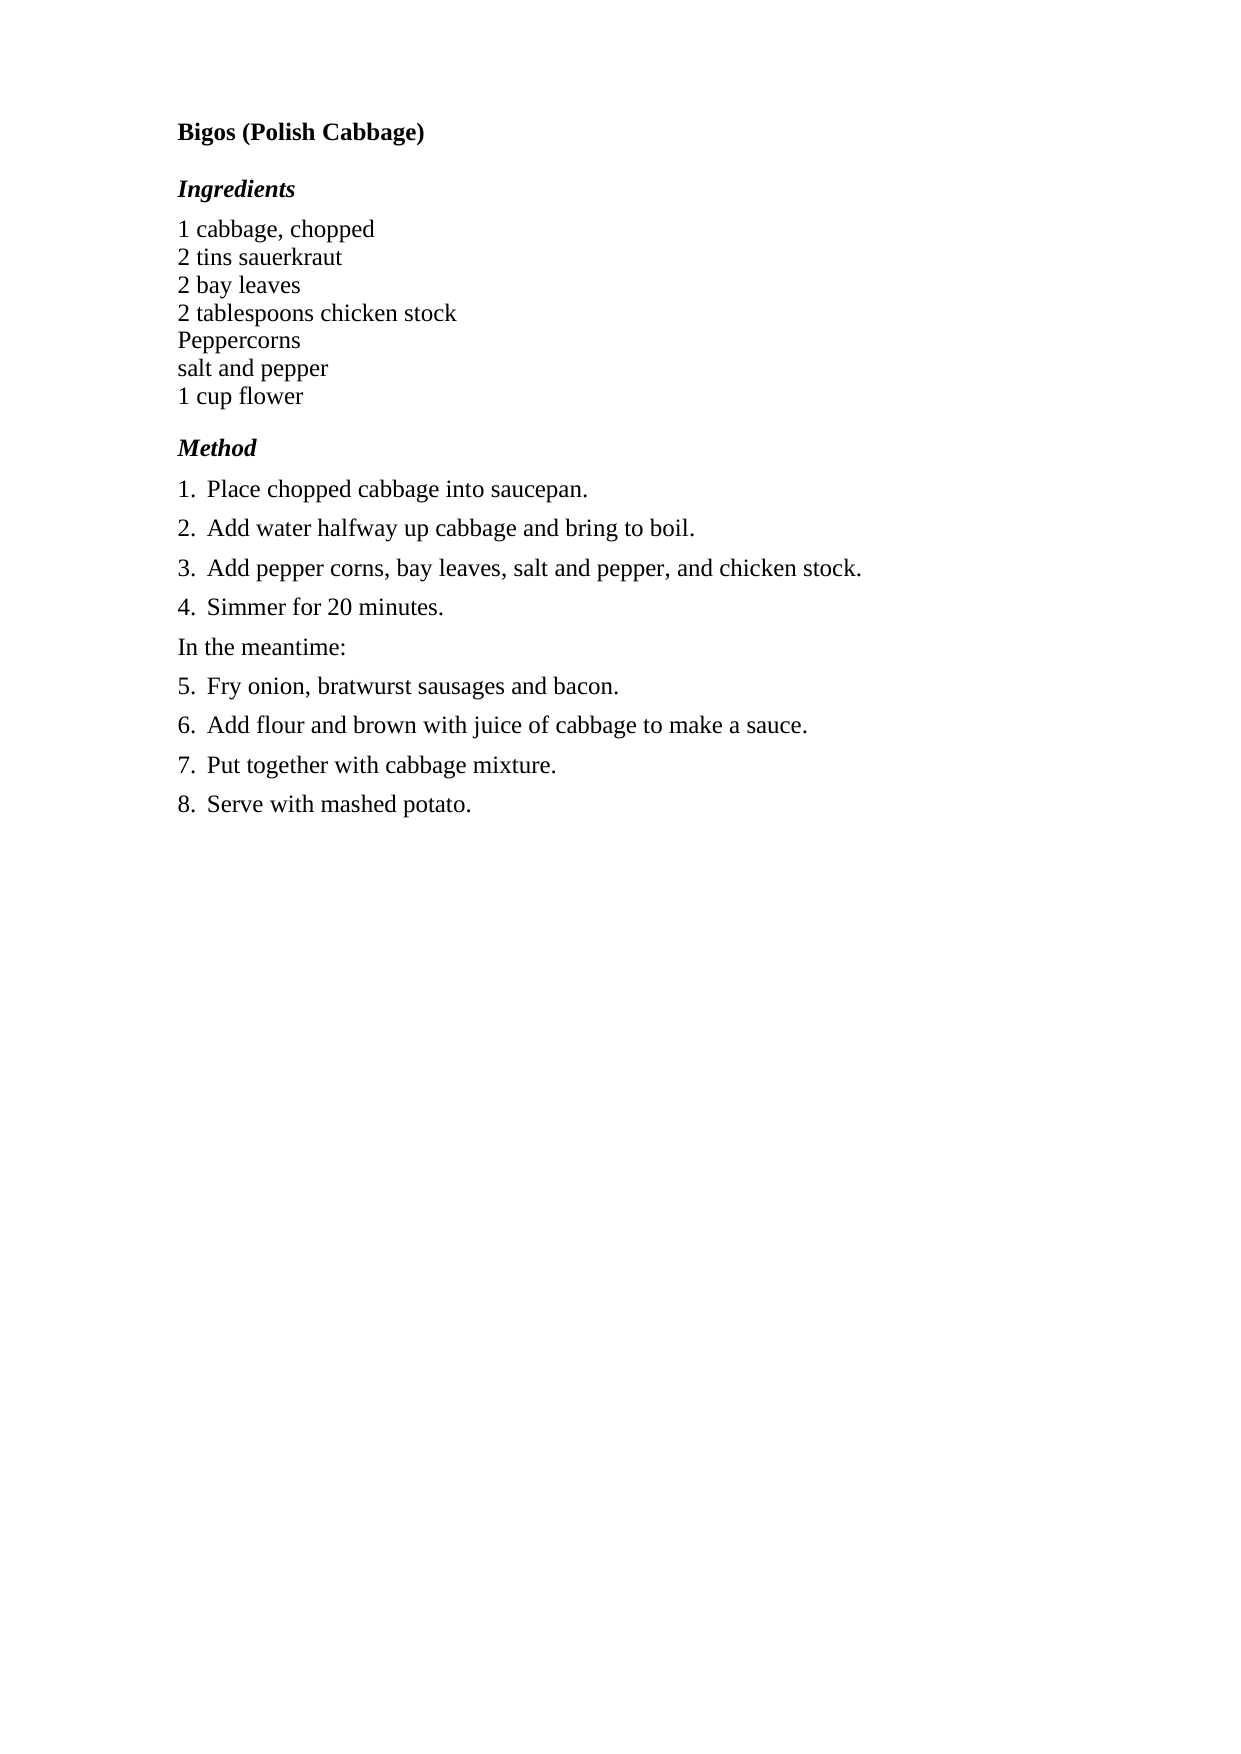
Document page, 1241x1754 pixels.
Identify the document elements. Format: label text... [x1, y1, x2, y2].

text 2 bay leaves [177, 271, 1122, 299]
list Serve with mashed potato. [177, 791, 1122, 818]
subtitle Method [177, 434, 1122, 462]
list Add pepper corns, bay leaves, salt and pepper, and chicken stock. [177, 554, 1122, 581]
list Add water halfway up cabbage and bring to boil. [177, 514, 1122, 542]
text 2 tablespoons chicken stock [177, 299, 1122, 326]
list Add flour and brown with juice of cabbage to make a sauce. [177, 712, 1122, 739]
text 1 cabbage, chopped [177, 216, 1122, 243]
text In the meantime: [177, 633, 1122, 660]
text 1 cup flower [177, 382, 1122, 409]
list Fry onion, bratwurst sausages and bacon. [177, 672, 1122, 700]
text 2 tins sauerkraut [177, 243, 1122, 271]
text salt and pepper [177, 354, 1122, 382]
list Put together with cabbage mixture. [177, 751, 1122, 779]
list Simmer for 20 minutes. [177, 593, 1122, 621]
subtitle Ingredients [177, 175, 1122, 203]
text Peppercorns [177, 326, 1122, 354]
list Place chopped cabbage into saucepan. [177, 475, 1122, 502]
